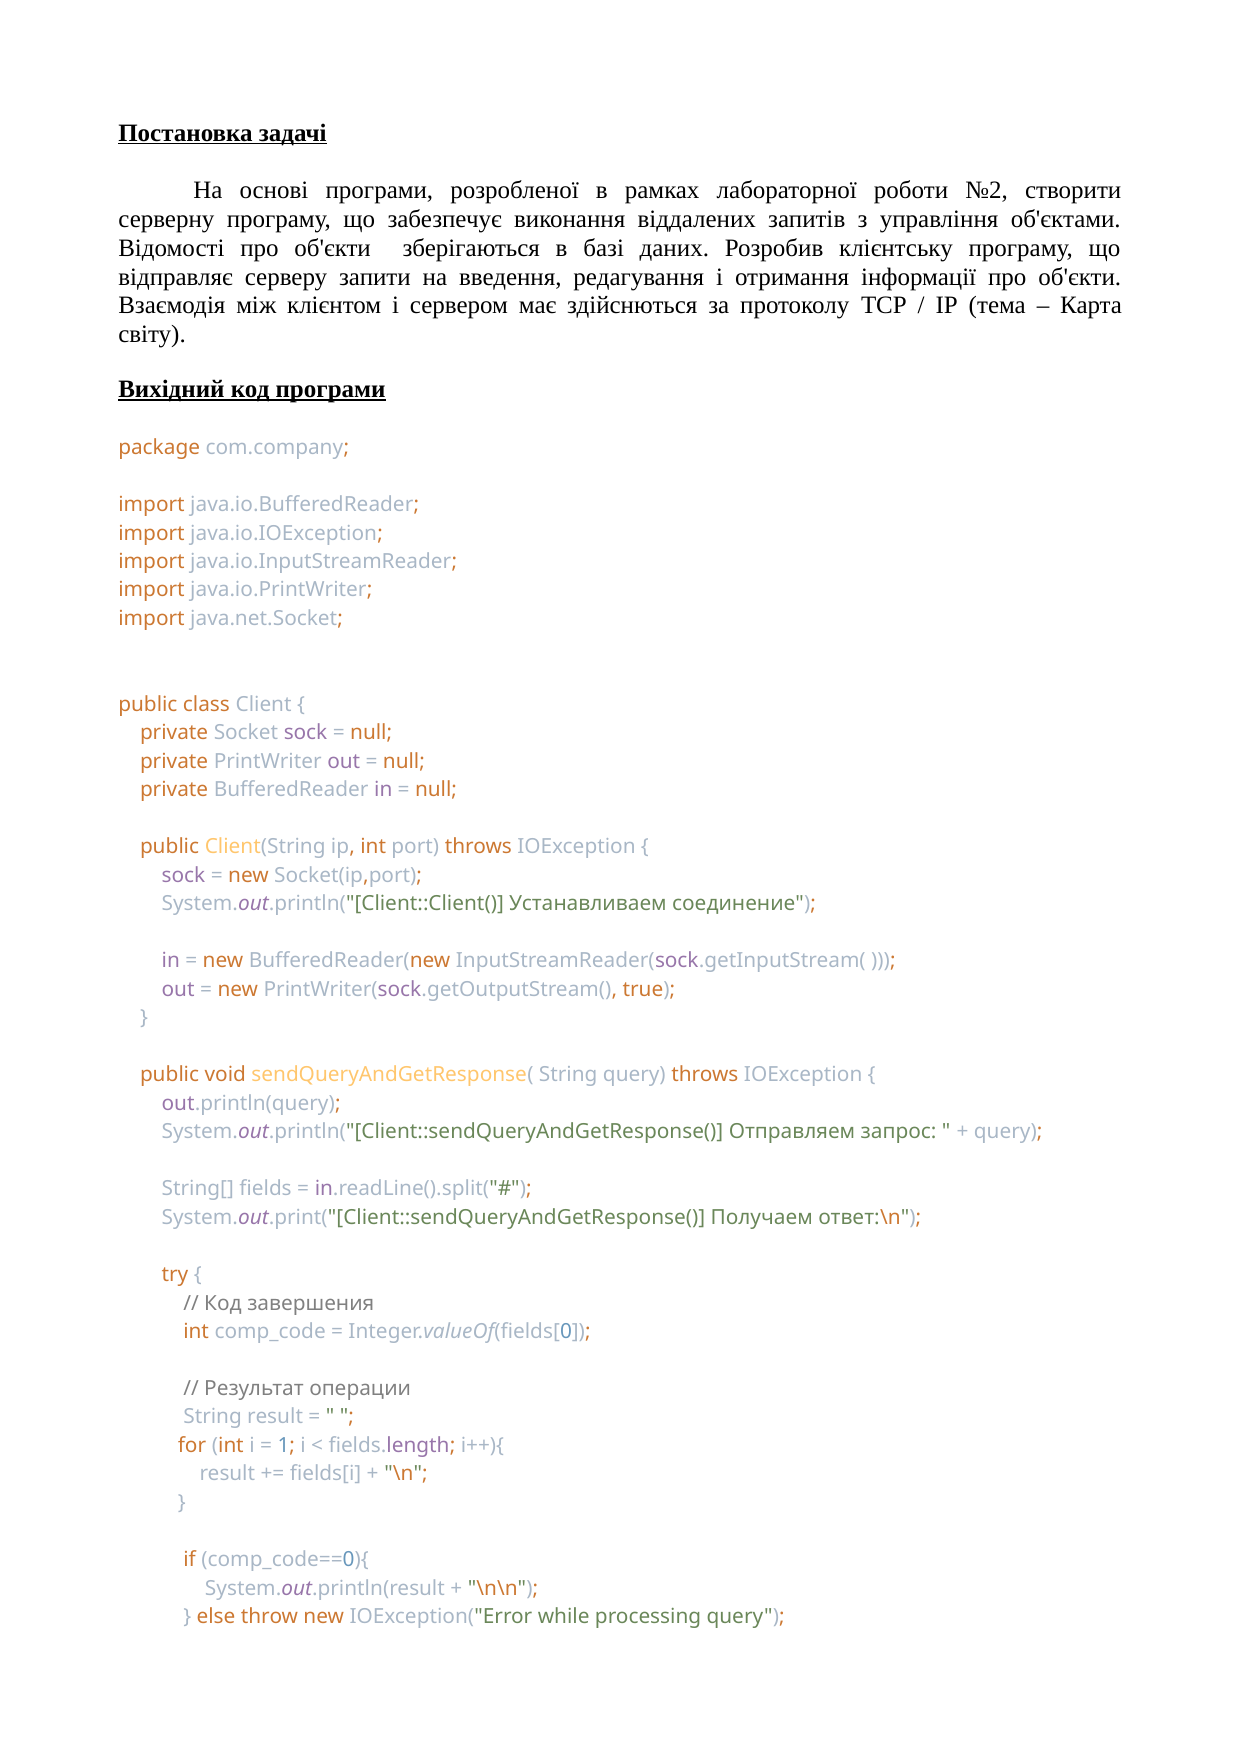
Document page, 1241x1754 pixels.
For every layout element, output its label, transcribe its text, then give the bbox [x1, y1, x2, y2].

text package com.company; import java.io.BufferedReader; import java.io.IOException; import java.io.InputStreamReader; import java.io.PrintWriter; import java.net.Socket; public class Client { private Socket sock = null; private PrintWriter out = null; private BufferedReader in = null; public Client(String ip, int port) throws IOException { sock = new Socket(ip,port); System.out.println("[Client::Client()] Устанавливаем соединение"); in = new BufferedReader(new InputStreamReader(sock.getInputStream( ))); out = new PrintWriter(sock.getOutputStream(), true); } public void sendQueryAndGetResponse( String query) throws IOException { out.println(query); System.out.println("[Client::sendQueryAndGetResponse()] Отправляем запрос: " + query); String[] fields = in.readLine().split("#"); System.out.print("[Client::sendQueryAndGetResponse()] Получаем ответ:\n"); try { // Код завершения int comp_code = Integer.valueOf(fields[0]); // Результат операции String result = " "; for (int i = 1; i < fields.length; i++){ result += fields[i] + "\n"; } if (comp_code==0){ System.out.println(result + "\n\n"); } else throw new IOException("Error while processing query"); [118, 432, 1122, 1629]
text Постановка задачі [118, 118, 1122, 147]
text На основі програми, розробленої в рамках лабораторної роботи №2, створити серверну програму, що забезпечує виконання віддалених запитів з управління об'єктами. Відомості про об'єкти зберігаються в базі даних. Розробив клієнтську програму, що відправляє серверу запити на введення, редагування і отримання інформації про об'єкти. Взаємодія між клієнтом і сервером має здійснються за протоколу TCP / IP (тема – Карта світу). [118, 176, 1122, 348]
text Вихідний код програми [118, 374, 1122, 403]
